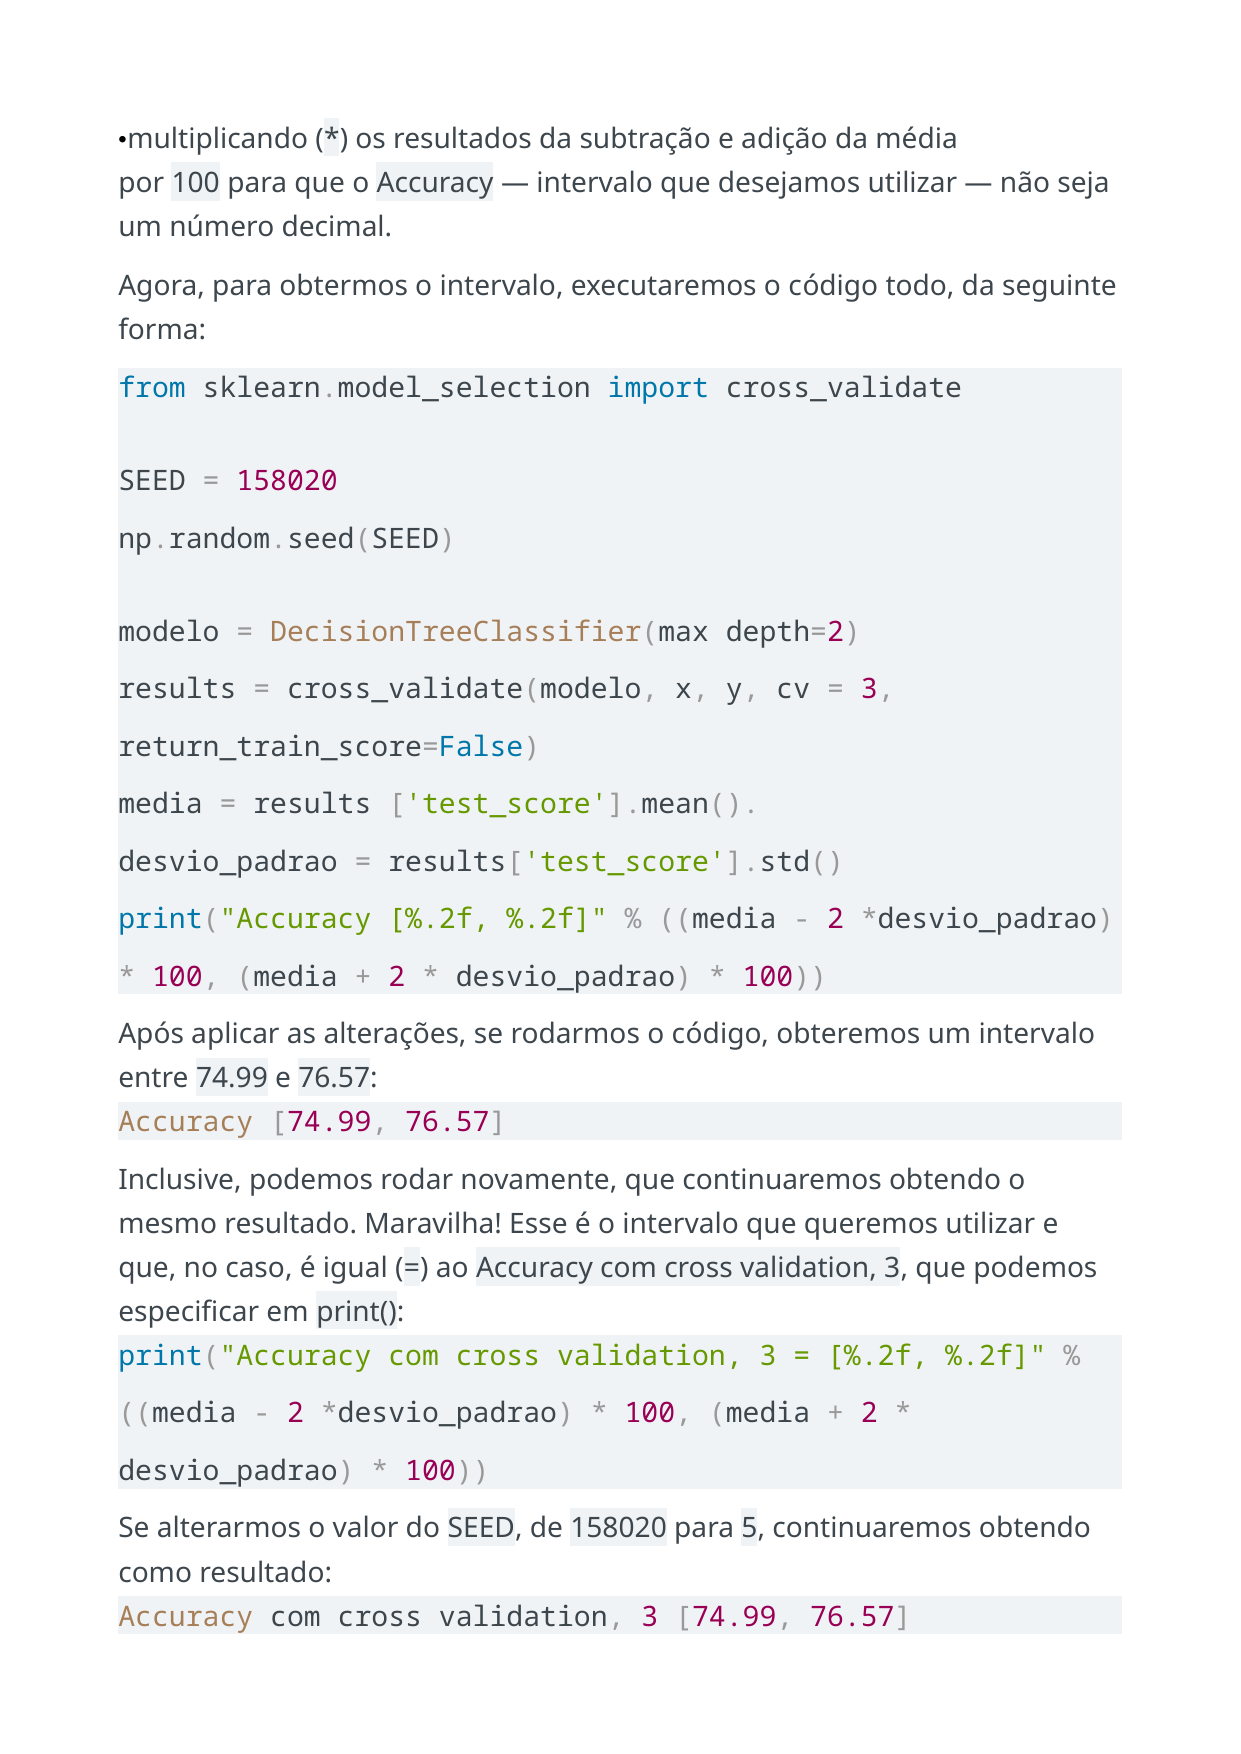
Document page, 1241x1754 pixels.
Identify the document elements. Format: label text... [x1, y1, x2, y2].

text Accuracy [74.99, 76.57] [118, 1102, 1122, 1140]
text Accuracy com cross validation, 3 [74.99, 76.57] [118, 1596, 1122, 1634]
text np.random.seed(SEED) [118, 518, 1122, 556]
text results = cross_validate(modelo, x, y, cv = 3, return_train_score=False) [118, 668, 1122, 764]
text print("Accuracy com cross validation, 3 = [%.2f, %.2f]" % ((media - 2 *desvio_padrao) * 100, (media + 2 * desvio_padrao) * 100)) [118, 1335, 1122, 1489]
text print("Accuracy [%.2f, %.2f]" % ((media - 2 *desvio_padrao) * 100, (media + 2 * desvio_padrao) * 100)) [118, 898, 1122, 994]
text desvio_padrao = results['test_score'].std() [118, 841, 1122, 879]
text SEED = 158020 [118, 461, 1122, 499]
text Agora, para obtermos o intervalo, executaremos o código todo, da seguinte forma: [118, 265, 1122, 347]
text media = results ['test_score'].mean(). [118, 783, 1122, 822]
text Inclusive, podemos rodar novamente, que continuaremos obtendo o mesmo resultado. Maravilha! Esse é o intervalo que queremos utilizar e que, no caso, é igual (=) ao Accuracy com cross validation, 3, que podemos especificar em print(): [118, 1159, 1122, 1329]
text from sklearn.model_selection import cross_validate [118, 368, 1122, 406]
text modelo = DecisionTreeClassifier(max depth=2) [118, 611, 1122, 649]
text Após aplicar as alterações, se rodarmos o código, obteremos um intervalo entre 74.99 e 76.57: [118, 1013, 1122, 1096]
text Se alterarmos o valor do SEED, de 158020 para 5, continuaremos obtendo como resultado: [118, 1508, 1122, 1590]
list multiplicando (*) os resultados da subtração e adição da média por 100 para que o Accuracy — intervalo que desejamos utilizar — não seja um número decimal. [118, 118, 1122, 244]
